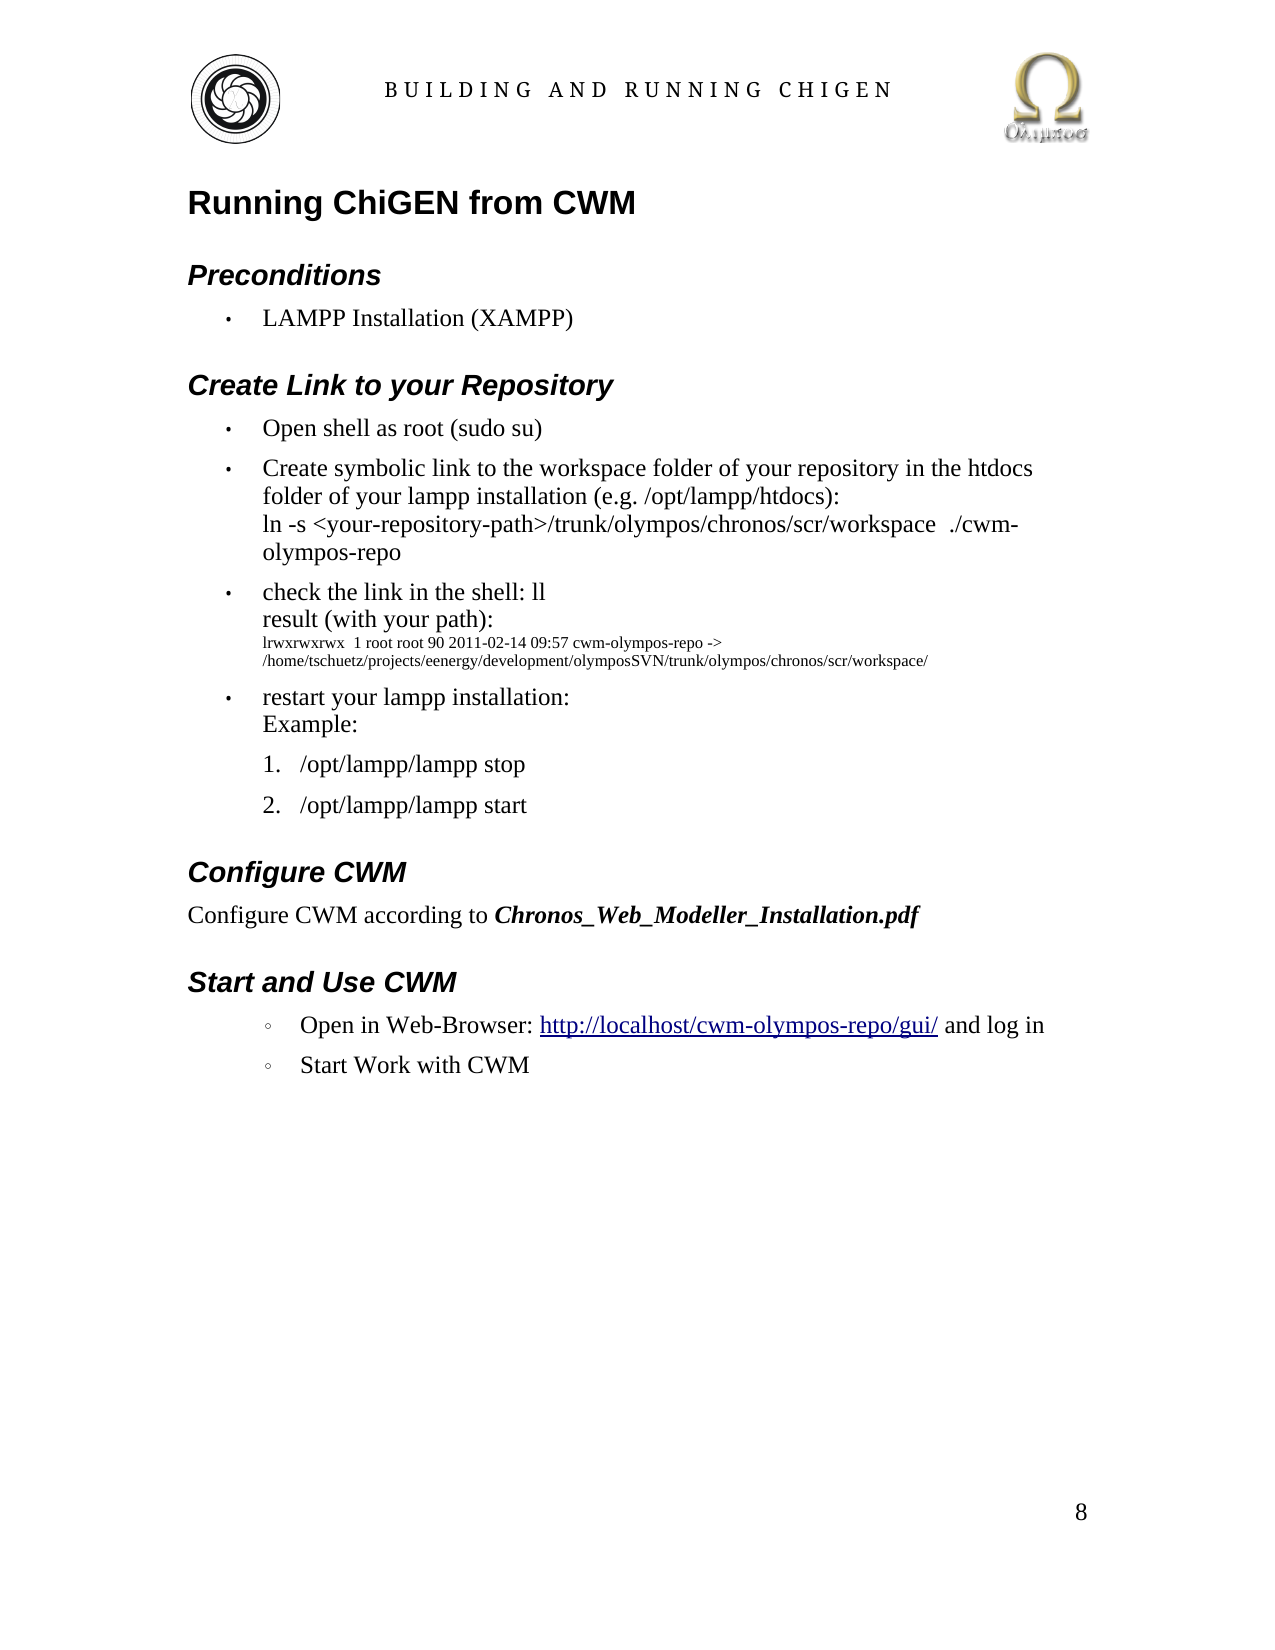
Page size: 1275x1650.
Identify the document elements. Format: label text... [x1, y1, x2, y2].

picture [191, 54, 281, 144]
list restart your lampp installation: Example: [225, 683, 1087, 738]
picture [1000, 50, 1090, 143]
subtitle Preconditions [187, 259, 1087, 291]
subtitle Running ChiGEN from CWM [187, 184, 1087, 221]
list Create symbolic link to the workspace folder of your repository in the htdocs folder of your lampp installation (e.g. /opt/lampp/htdocs): ln -s <your-repository-path>/trunk/olympos/chronos/scr/workspace ./cwm-olympos-repo [225, 454, 1087, 565]
subtitle Create Link to your Repository [187, 369, 1087, 402]
list Open shell as root (sudo su) [225, 414, 1087, 442]
list /opt/lampp/lampp start [262, 791, 1087, 818]
list /opt/lampp/lampp stop [262, 751, 1087, 778]
list Start Work with CWM [262, 1052, 1087, 1079]
list LAMPP Installation (XAMPP) [225, 304, 1087, 332]
list Open in Web-Browser: http://localhost/cwm-olympos-repo/gui/ and log in [262, 1011, 1087, 1039]
subtitle Start and Use CWM [187, 966, 1087, 999]
list check the link in the shell: ll result (with your path): lrwxrwxrwx 1 root root 90 2011-02-14 09:57 cwm-olympos-repo -> /home/tschuetz/projects/eenergy/development/olymposSVN/trunk/olympos/chronos/scr/workspace/ [225, 578, 1087, 670]
text Configure CWM according to Chronos_Web_Modeller_Installation.pdf [187, 901, 1087, 929]
subtitle Configure CWM [187, 856, 1087, 888]
